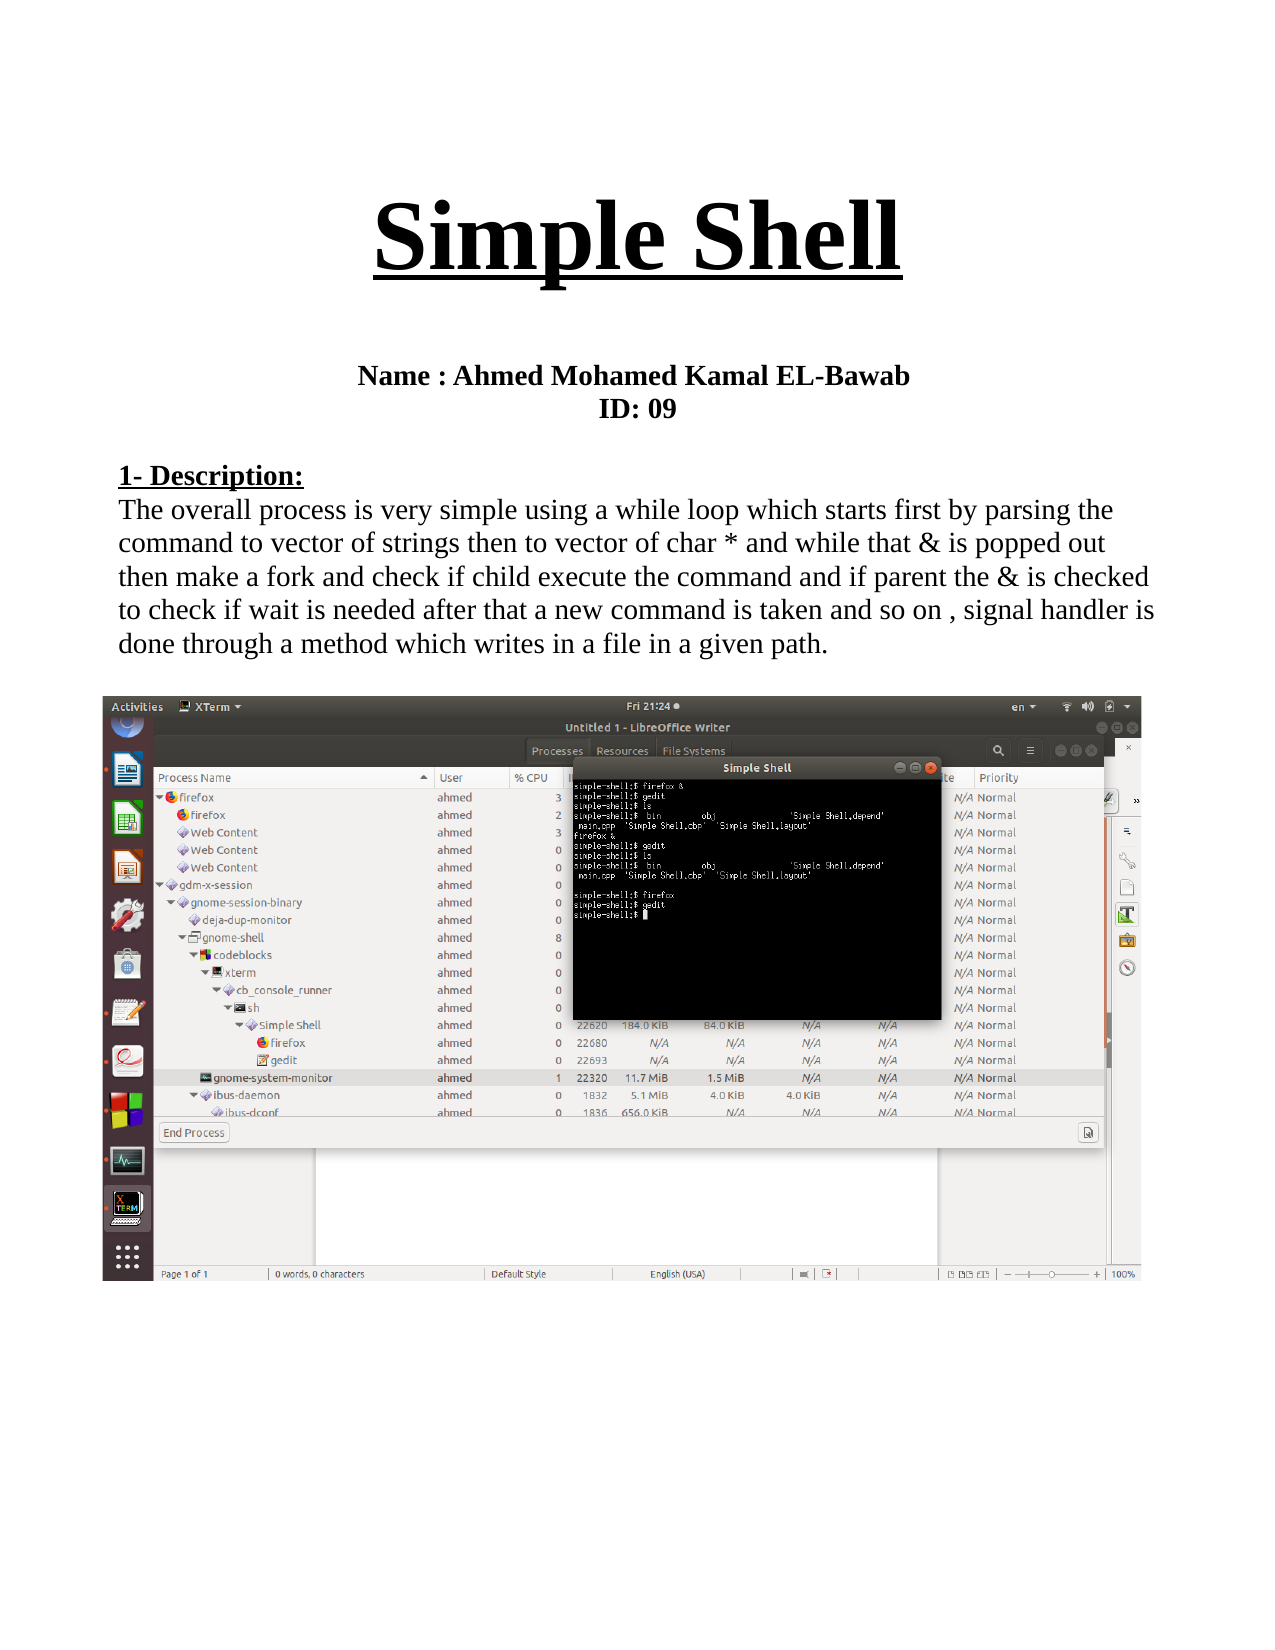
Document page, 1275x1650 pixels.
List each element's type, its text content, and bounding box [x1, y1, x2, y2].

text ID: 09 [118, 391, 1157, 425]
text 1- Description: [118, 458, 1157, 492]
text The overall process is very simple using a while loop which starts first by parsing the command to vector of strings then to vector of char * and while that & is popped out then make a fork and check if child execute the command and if parent the & is checked to check if wait is needed after that a new command is taken and so on , signal handler is done through a method which writes in a file in a given path. [118, 492, 1157, 659]
text Simple Shell [118, 176, 1157, 291]
text Name : Ahmed Mohamed Kamal EL-Bawab [118, 358, 1157, 391]
picture [102, 696, 1142, 1281]
